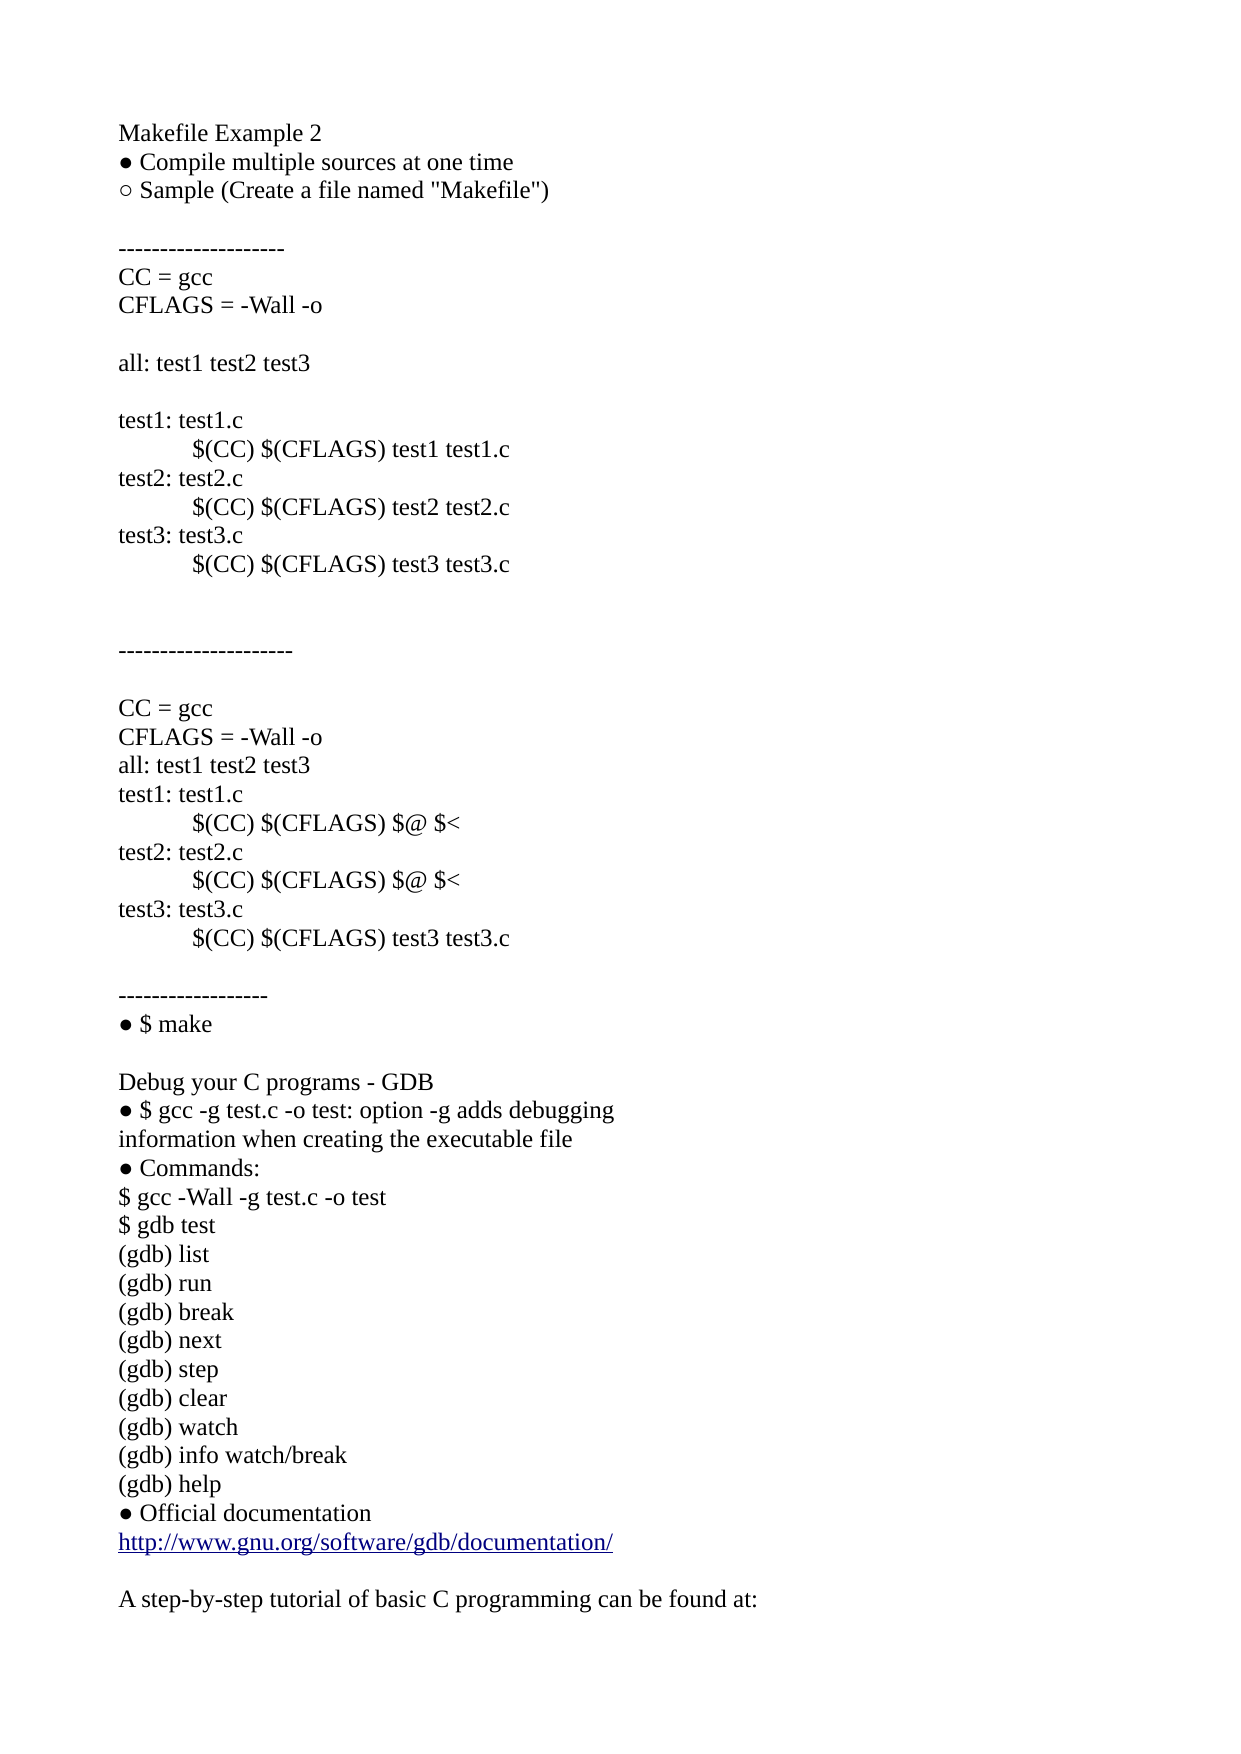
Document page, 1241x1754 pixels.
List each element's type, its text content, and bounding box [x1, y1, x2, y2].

text Debug your C programs - GDB [118, 1067, 1122, 1096]
text ------------------ [118, 981, 1122, 1009]
text test1: test1.c [118, 406, 1122, 434]
text ● $ make [118, 1009, 1122, 1038]
text $(CC) $(CFLAGS) $@ $< [118, 808, 1122, 837]
text $(CC) $(CFLAGS) $@ $< [118, 866, 1122, 894]
text $ gdb test [118, 1211, 1122, 1239]
text all: test1 test2 test3 [118, 751, 1122, 779]
text test1: test1.c [118, 779, 1122, 808]
text $(CC) $(CFLAGS) test1 test1.c [118, 434, 1122, 463]
text CFLAGS = -Wall -o [118, 291, 1122, 319]
text ○ Sample (Create a file named "Makefile") [118, 176, 1122, 204]
text A step-by-step tutorial of basic C programming can be found at: [118, 1584, 1122, 1613]
text $(CC) $(CFLAGS) test3 test3.c [118, 549, 1122, 578]
text (gdb) info watch/break [118, 1441, 1122, 1469]
text ● Compile multiple sources at one time [118, 147, 1122, 176]
text CC = gcc [118, 262, 1122, 291]
text test2: test2.c [118, 463, 1122, 492]
text (gdb) help [118, 1469, 1122, 1498]
text (gdb) break [118, 1297, 1122, 1326]
text $(CC) $(CFLAGS) test3 test3.c [118, 923, 1122, 952]
text (gdb) run [118, 1268, 1122, 1297]
text Makefile Example 2 [118, 118, 1122, 147]
text all: test1 test2 test3 [118, 348, 1122, 377]
text CC = gcc [118, 693, 1122, 722]
text test2: test2.c [118, 837, 1122, 866]
text (gdb) clear [118, 1383, 1122, 1412]
text --------------------- [118, 636, 1122, 664]
text -------------------- [118, 233, 1122, 262]
text http://www.gnu.org/software/gdb/documentation/ [118, 1527, 1122, 1556]
text (gdb) watch [118, 1412, 1122, 1441]
text ● $ gcc -g test.c -o test: option -g adds debugging [118, 1096, 1122, 1124]
text (gdb) step [118, 1354, 1122, 1383]
text ● Commands: [118, 1153, 1122, 1182]
text CFLAGS = -Wall -o [118, 722, 1122, 751]
text ● Official documentation [118, 1498, 1122, 1527]
text $(CC) $(CFLAGS) test2 test2.c [118, 492, 1122, 521]
text information when creating the executable file [118, 1124, 1122, 1153]
text $ gcc -Wall -g test.c -o test [118, 1182, 1122, 1211]
text (gdb) list [118, 1239, 1122, 1268]
text test3: test3.c [118, 521, 1122, 549]
text test3: test3.c [118, 894, 1122, 923]
text (gdb) next [118, 1326, 1122, 1354]
